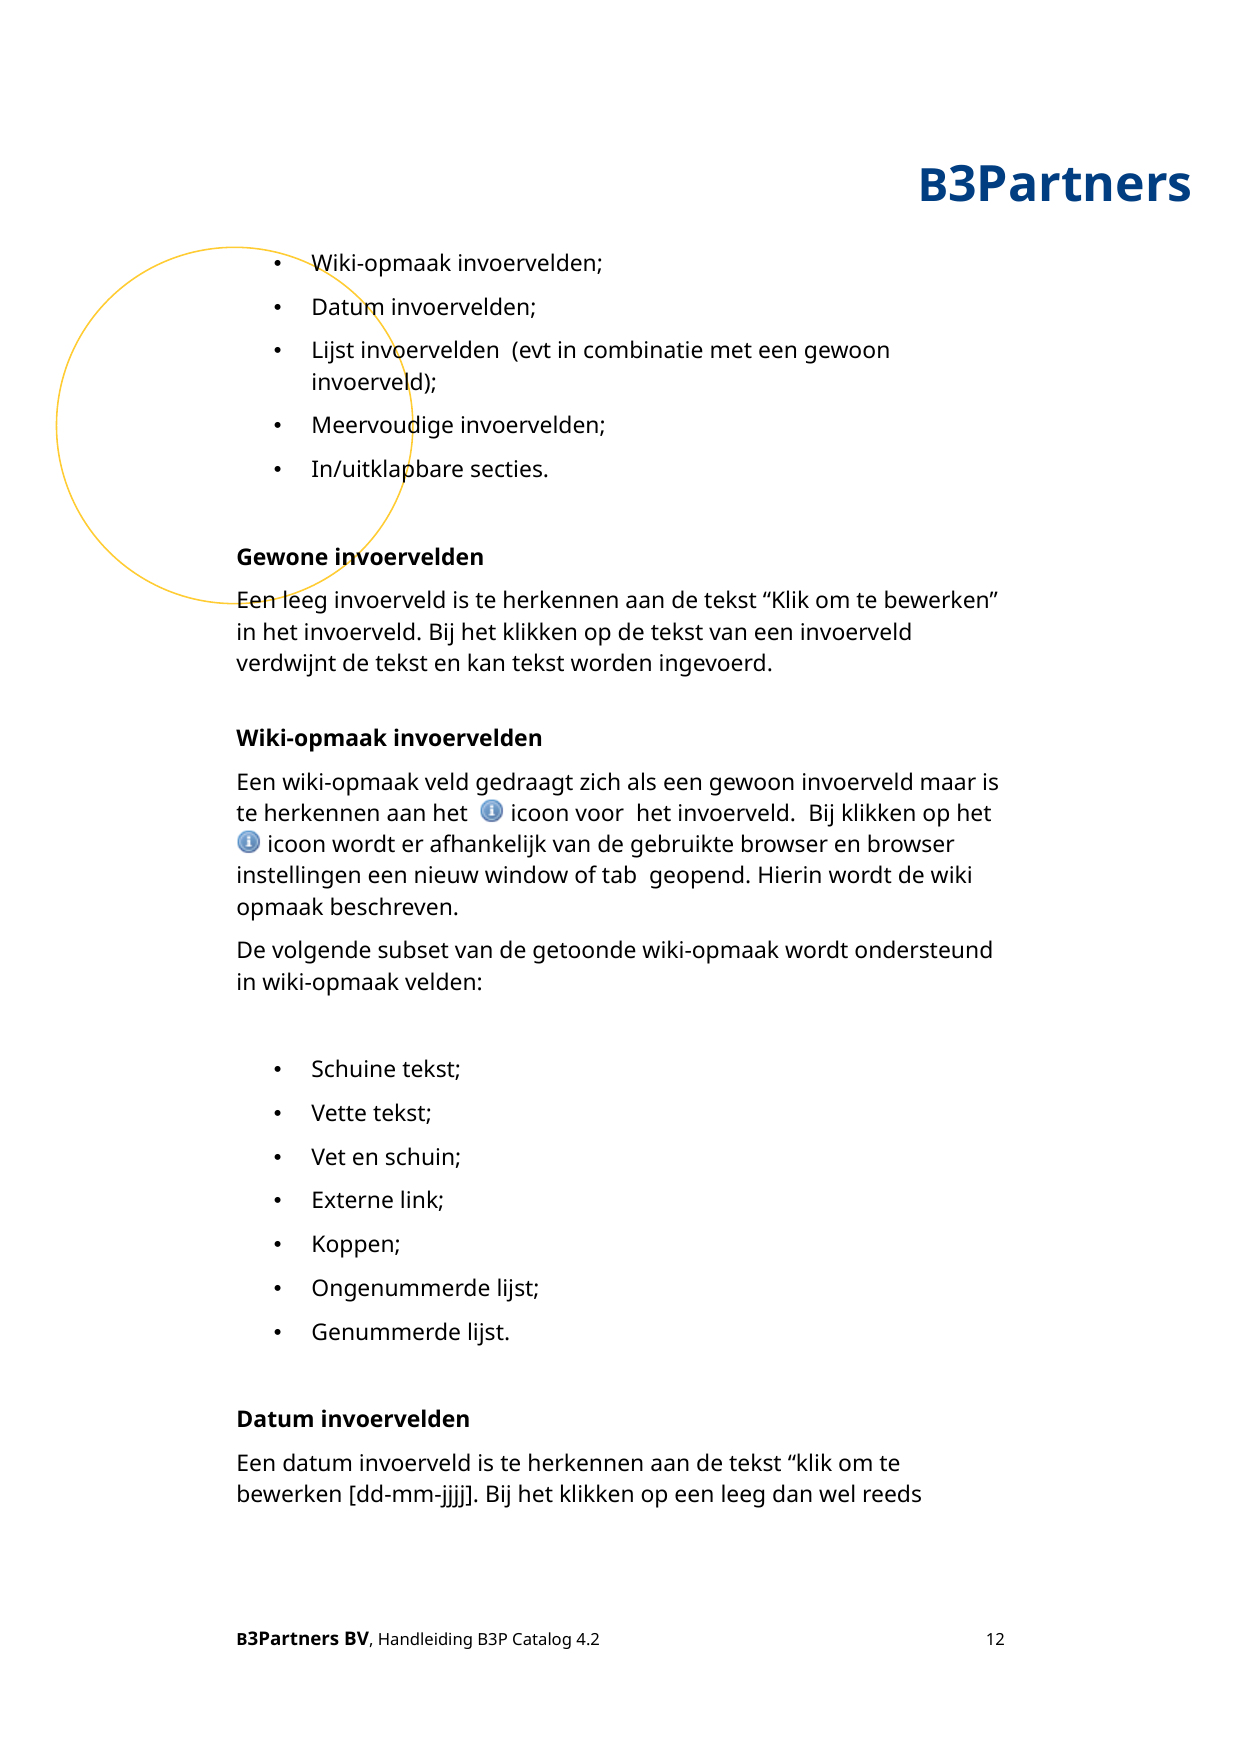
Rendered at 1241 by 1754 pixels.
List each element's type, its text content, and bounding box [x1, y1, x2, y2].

list Schuine tekst; [274, 1053, 1004, 1084]
list Koppen; [274, 1228, 1004, 1259]
list Externe link; [274, 1184, 1004, 1216]
picture [479, 798, 505, 824]
list Ongenummerde lijst; [274, 1272, 1004, 1303]
text Een datum invoerveld is te herkennen aan de tekst “klik om te bewerken [dd-mm-jjjj]. Bij het klikken op een leeg dan wel reeds ingevuld datum veld verschijnt er een Datumselectie-widget op het scherm waarmee een datum geselecteerd kan worden. Ook kan de datum in het invoerveld zelf worden ingevuld. Gebruik hierbij het formaat [dd-mm-jjjj]. Na invoeren of wijzigen van een datum verdwijnt de Datumselectie-widget weer. [236, 1447, 1004, 1509]
list Vette tekst; [274, 1097, 1004, 1128]
picture [236, 829, 262, 855]
text Wiki-opmaak invoervelden [236, 691, 1004, 753]
list Meervoudige invoervelden; [413, 409, 1004, 441]
text Datum invoervelden [236, 1403, 1004, 1434]
text Een wiki-opmaak veld gedraagt zich als een gewoon invoerveld maar is te herkennen aan het icoon voor het invoerveld. Bij klikken op het icoon wordt er afhankelijk van de gebruikte browser en browser instellingen een nieuw window of tab geopend. Hierin wordt de wiki opmaak beschreven. [236, 766, 1004, 922]
list In/uitklapbare secties. [405, 453, 1004, 484]
list Lijst invoervelden (evt in combinatie met een gewoon invoerveld); [390, 334, 1004, 397]
list Datum invoervelden; [354, 291, 1004, 322]
text De volgende subset van de getoonde wiki-opmaak wordt ondersteund in wiki-opmaak velden: [236, 934, 1004, 997]
text Gewone invoervelden [339, 541, 1004, 572]
list Genummerde lijst. [274, 1316, 1004, 1347]
text Een leeg invoerveld is te herkennen aan de tekst “Klik om te bewerken” in het invoerveld. Bij het klikken op de tekst van een invoerveld verdwijnt de tekst en kan tekst worden ingevoerd. [236, 584, 1004, 678]
list Wiki-opmaak invoervelden; [274, 247, 1004, 278]
list Vet en schuin; [274, 1141, 1004, 1172]
